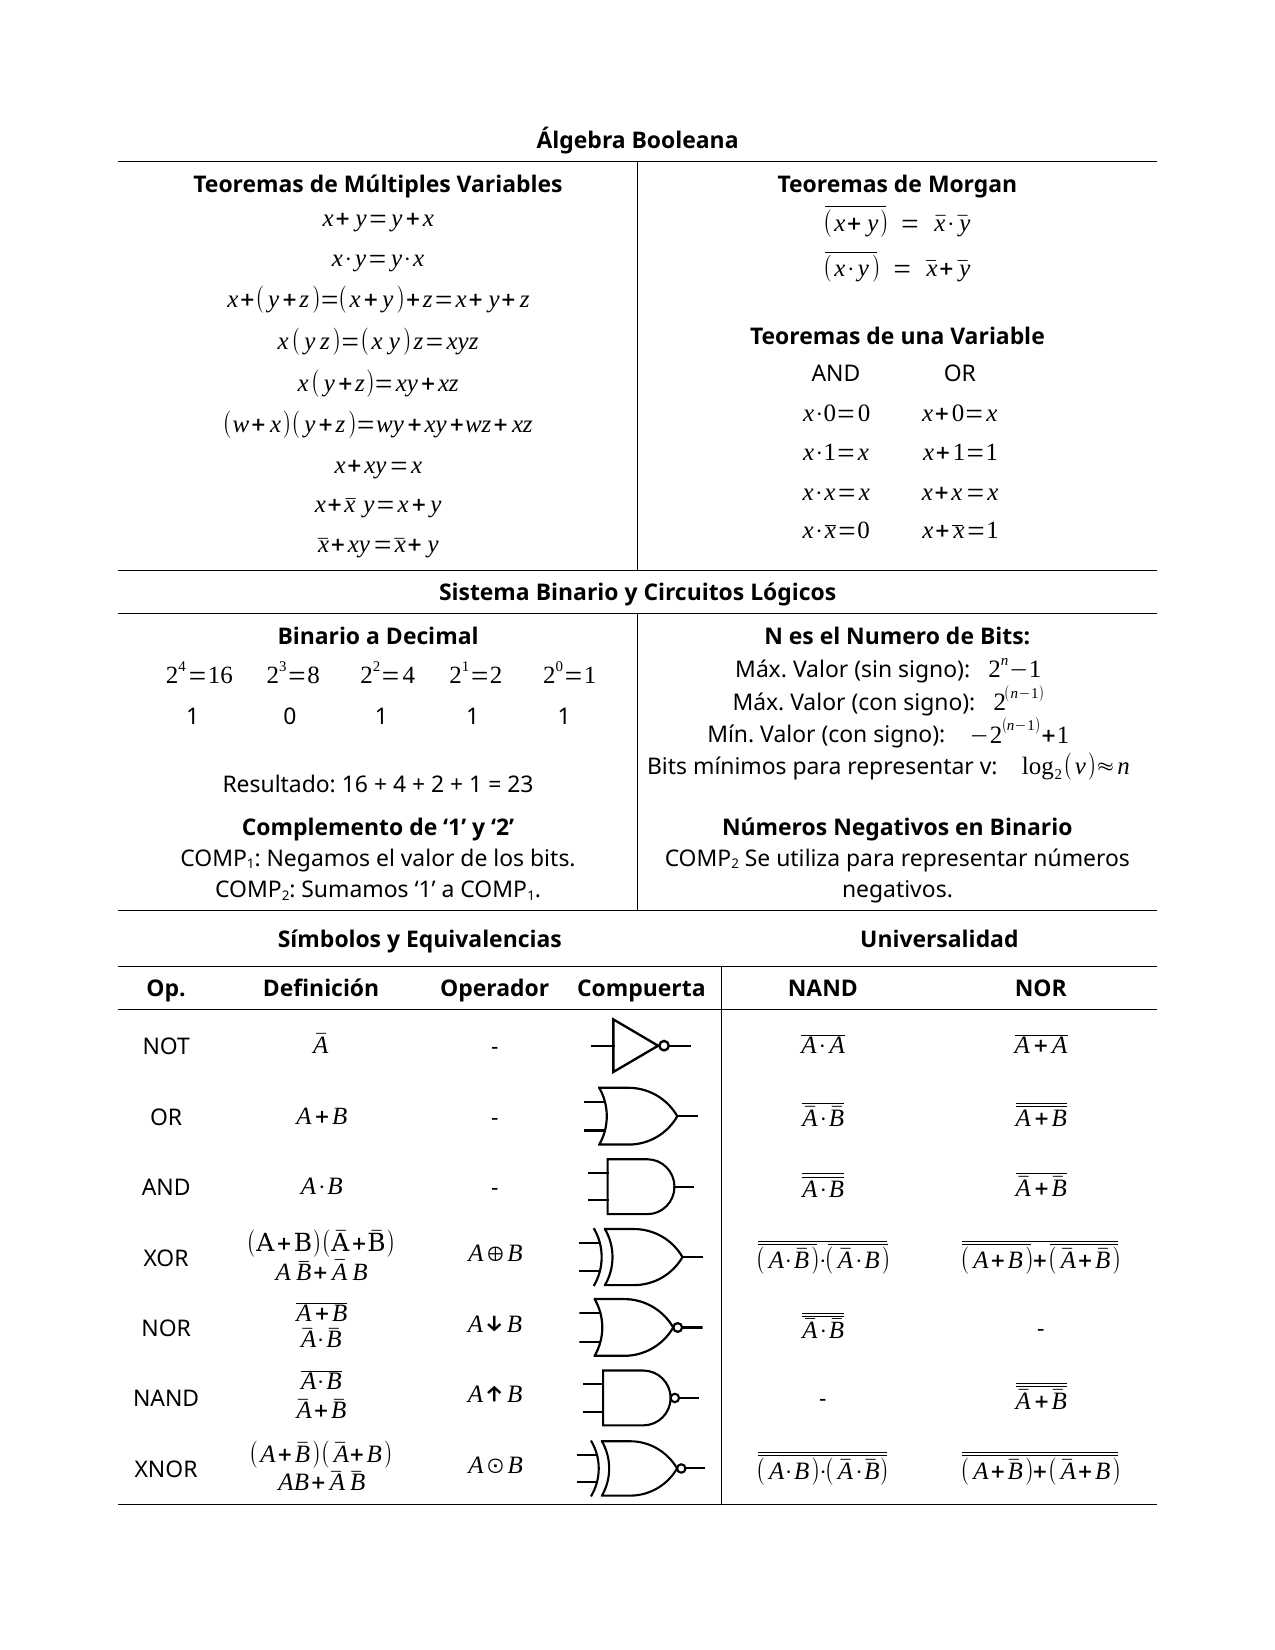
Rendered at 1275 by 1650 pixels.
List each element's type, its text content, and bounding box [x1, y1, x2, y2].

table_header Álgebra Booleana [118, 118, 1157, 161]
table_cell 1 [426, 694, 519, 737]
table_cell NOR [924, 967, 1157, 1009]
table_cell 1 [142, 694, 243, 737]
table_cell [214, 1151, 428, 1222]
table_cell Definición [214, 967, 428, 1009]
table_cell [722, 1433, 924, 1504]
table_cell OR [118, 1081, 214, 1151]
table_cell [561, 1433, 721, 1504]
table_header AND [776, 352, 895, 394]
table_cell - [428, 1010, 561, 1081]
table_cell 1 [519, 694, 608, 737]
table_cell [924, 1363, 1157, 1433]
table_cell [214, 1010, 428, 1081]
table_cell NAND [118, 1363, 214, 1433]
table_cell Teoremas de una Variable [638, 315, 1157, 569]
table_cell [561, 1081, 721, 1151]
table_cell [561, 1363, 721, 1433]
table_cell - [722, 1363, 924, 1433]
table_cell [924, 1222, 1157, 1292]
table_cell Compuerta [561, 967, 721, 1009]
table_cell [776, 473, 895, 511]
table_cell [722, 1081, 924, 1151]
table_header Símbolos y Equivalencias [118, 911, 721, 966]
table_cell [776, 394, 895, 433]
table_header [142, 651, 243, 694]
table_cell [722, 1292, 924, 1363]
table_cell XOR [118, 1222, 214, 1292]
table_cell XNOR [118, 1433, 214, 1504]
table_cell Binario a Decimal Resultado: 16 + 4 + 2 + 1 = 23 [118, 614, 637, 805]
table_cell - [924, 1292, 1157, 1363]
table_cell [428, 1363, 561, 1433]
table_header [337, 651, 426, 694]
table_cell [214, 1363, 428, 1433]
table_cell [722, 1010, 924, 1081]
table_header OR [895, 352, 1024, 394]
table_cell Operador [428, 967, 561, 1009]
table_cell [428, 1292, 561, 1363]
table_cell [561, 1010, 721, 1081]
table_cell [924, 1010, 1157, 1081]
table_cell [214, 1292, 428, 1363]
table_cell [895, 433, 1024, 472]
table_cell [561, 1292, 721, 1363]
table_cell Teoremas de Morgan [638, 162, 1157, 314]
table_header Universalidad [721, 911, 1157, 966]
table_cell [776, 511, 895, 551]
table_cell [924, 1433, 1157, 1504]
table_cell [924, 1151, 1157, 1222]
table_cell [895, 394, 1024, 433]
table_header [519, 651, 608, 694]
table_cell [722, 1222, 924, 1292]
table_cell [214, 1222, 428, 1292]
table_cell NOR [118, 1292, 214, 1363]
table_cell 1 [337, 694, 426, 737]
table_cell [561, 1222, 721, 1292]
table_header [243, 651, 337, 694]
table_cell Números Negativos en Binario COMP2 Se utiliza para representar números negativos. [638, 805, 1157, 910]
table_cell Sistema Binario y Circuitos Lógicos [118, 571, 1157, 613]
table_cell - [428, 1151, 561, 1222]
table_cell [924, 1081, 1157, 1151]
table_cell [561, 1151, 721, 1222]
table_header [426, 651, 519, 694]
table_cell AND [118, 1151, 214, 1222]
table_cell [428, 1222, 561, 1292]
table_cell [895, 511, 1024, 551]
table_cell Complemento de ‘1’ y ‘2’ COMP1: Negamos el valor de los bits. COMP2: Sumamos ‘1’ a COMP1. [118, 805, 637, 910]
table_cell N es el Numero de Bits: Máx. Valor (sin signo): Máx. Valor (con signo): Mín. Valor (con signo): Bits mínimos para representar v: [638, 614, 1157, 805]
table_cell - [428, 1081, 561, 1151]
table_cell 0 [243, 694, 337, 737]
table_cell NAND [722, 967, 924, 1009]
table_cell [722, 1151, 924, 1222]
table_cell [895, 473, 1024, 511]
table_cell [214, 1433, 428, 1504]
table_cell Teoremas de Múltiples Variables [118, 162, 637, 569]
table_cell NOT [118, 1010, 214, 1081]
table_cell [428, 1433, 561, 1504]
table_cell Op. [118, 967, 214, 1009]
table_cell [214, 1081, 428, 1151]
table_cell [776, 433, 895, 472]
